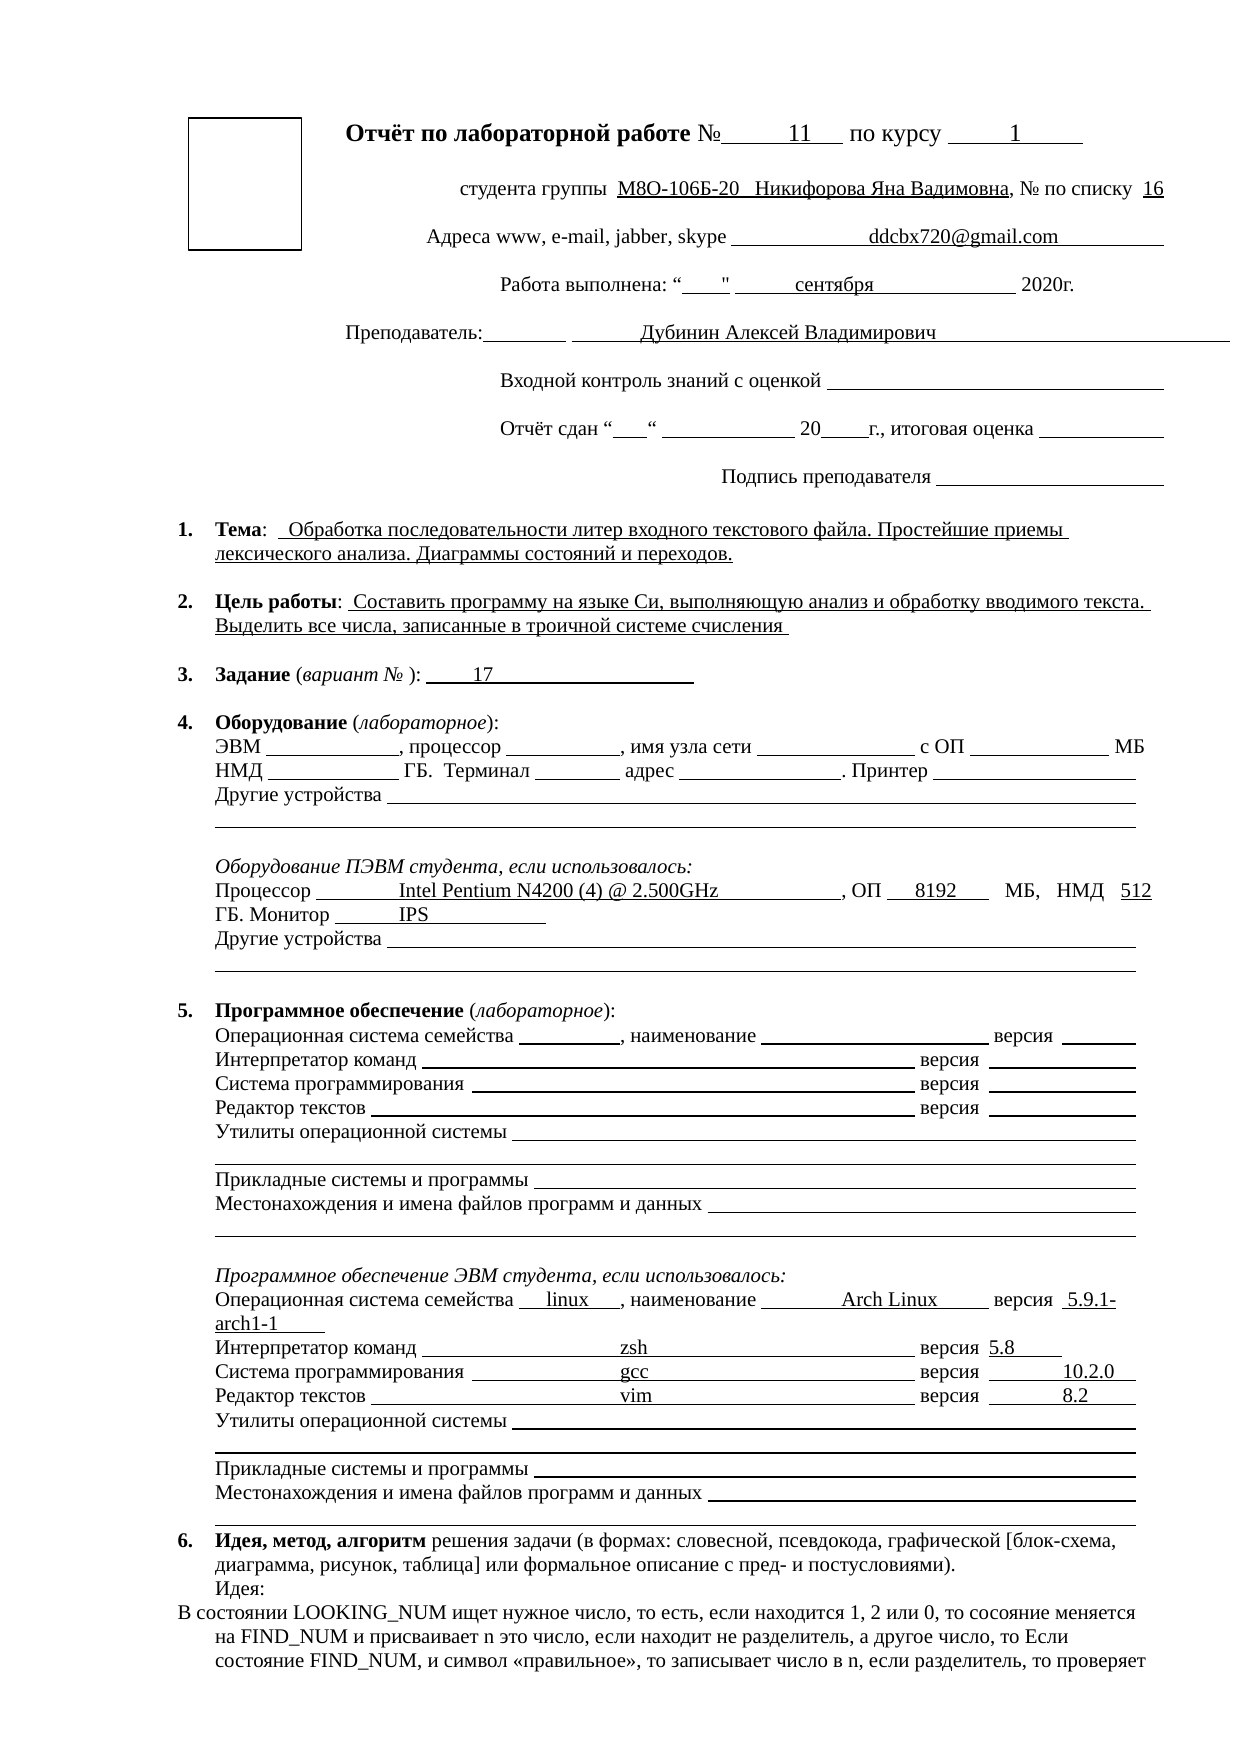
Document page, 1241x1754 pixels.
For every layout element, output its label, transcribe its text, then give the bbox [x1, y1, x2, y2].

text Редактор текстов vim версия 8.2 [215, 1383, 1152, 1407]
text Операционная система семейства , наименование версия [215, 1022, 1152, 1047]
list Идея, метод, алгоритм решения задачи (в формах: словесной, псевдокода, графической [блок-схема, диаграмма, рисунок, таблица] или формальное описание с пред- и постусловиями). [177, 1528, 1152, 1576]
text Система программирования gcc версия 10.2.0 [215, 1359, 1152, 1383]
text Прикладные системы и программы [215, 1167, 1152, 1191]
text Операционная система семейства linux , наименование Arch Linux версия 5.9.1-arch1-1 [215, 1287, 1152, 1335]
text Программное обеспечение ЭВМ студента, если использовалось: [215, 1263, 1152, 1287]
list Оборудование (лабораторное): [177, 710, 1152, 734]
text Местонахождения и имена файлов программ и данных [215, 1191, 1152, 1239]
list Идея: [177, 1576, 1152, 1600]
text ЭВМ , процессор , имя узла сети с ОП МБ [215, 734, 1152, 758]
table_header Отчёт по лабораторной работе № 11 по курсу 1 ­ студента группы М8О-106Б-20 Никифорова Яна Вадимовна, № по списку 16 Адреса www, e-mail, jabber, skype ddcbx720@gmail.com Работа выполнена: “ " сентября 2020г. Преподаватель: Дубинин Алексей Владимирович Входной контроль знаний с оценкой Отчёт сдан “ “ 20 г., итоговая оценка Подпись преподавателя [345, 118, 1163, 488]
list Программное обеспечение (лабораторное): [177, 998, 1152, 1022]
text Другие устройства [215, 782, 1152, 830]
text Утилиты операционной системы [215, 1407, 1152, 1456]
table_header [177, 118, 345, 488]
text Система программирования версия [215, 1071, 1152, 1095]
text Интерпретатор команд версия [215, 1047, 1152, 1071]
text Оборудование ПЭВМ студента, если использовалось: [215, 854, 1152, 878]
list Цель работы: Составить программу на языке Си, выполняющую анализ и обработку вводимого текста. Выделить все числа, записанные в троичной системе счисления [177, 589, 1152, 637]
text Процессор Intel Pentium N4200 (4) @ 2.500GHz , ОП 8192 МБ, НМД 512 ГБ. Монитор IPS [215, 878, 1152, 926]
text НМД ГБ. Терминал адрес . Принтер [215, 758, 1152, 782]
text Прикладные системы и программы [215, 1456, 1152, 1480]
text Редактор текстов версия [215, 1095, 1152, 1119]
text Утилиты операционной системы [215, 1119, 1152, 1167]
text Другие устройства [215, 926, 1152, 974]
list Тема: Обработка последовательности литер входного текстового файла. Простейшие приемы лексического анализа. Диаграммы состояний и переходов. [177, 517, 1152, 565]
text Местонахождения и имена файлов программ и данных [215, 1480, 1152, 1528]
text В состоянии LOOKING_NUM ищет нужное число, то есть, если находится 1, 2 или 0, то сосояние меняется на FIND_NUM и присваивает n это число, если находит не разделитель, а другое число, то Если состояние FIND_NUM, и символ «правильное», то записывает число в n, если разделитель, то проверяет [177, 1600, 1152, 1672]
list Задание (вариант № ): 17 [177, 662, 1152, 686]
text Интерпретатор команд zsh версия 5.8 [215, 1335, 1152, 1359]
